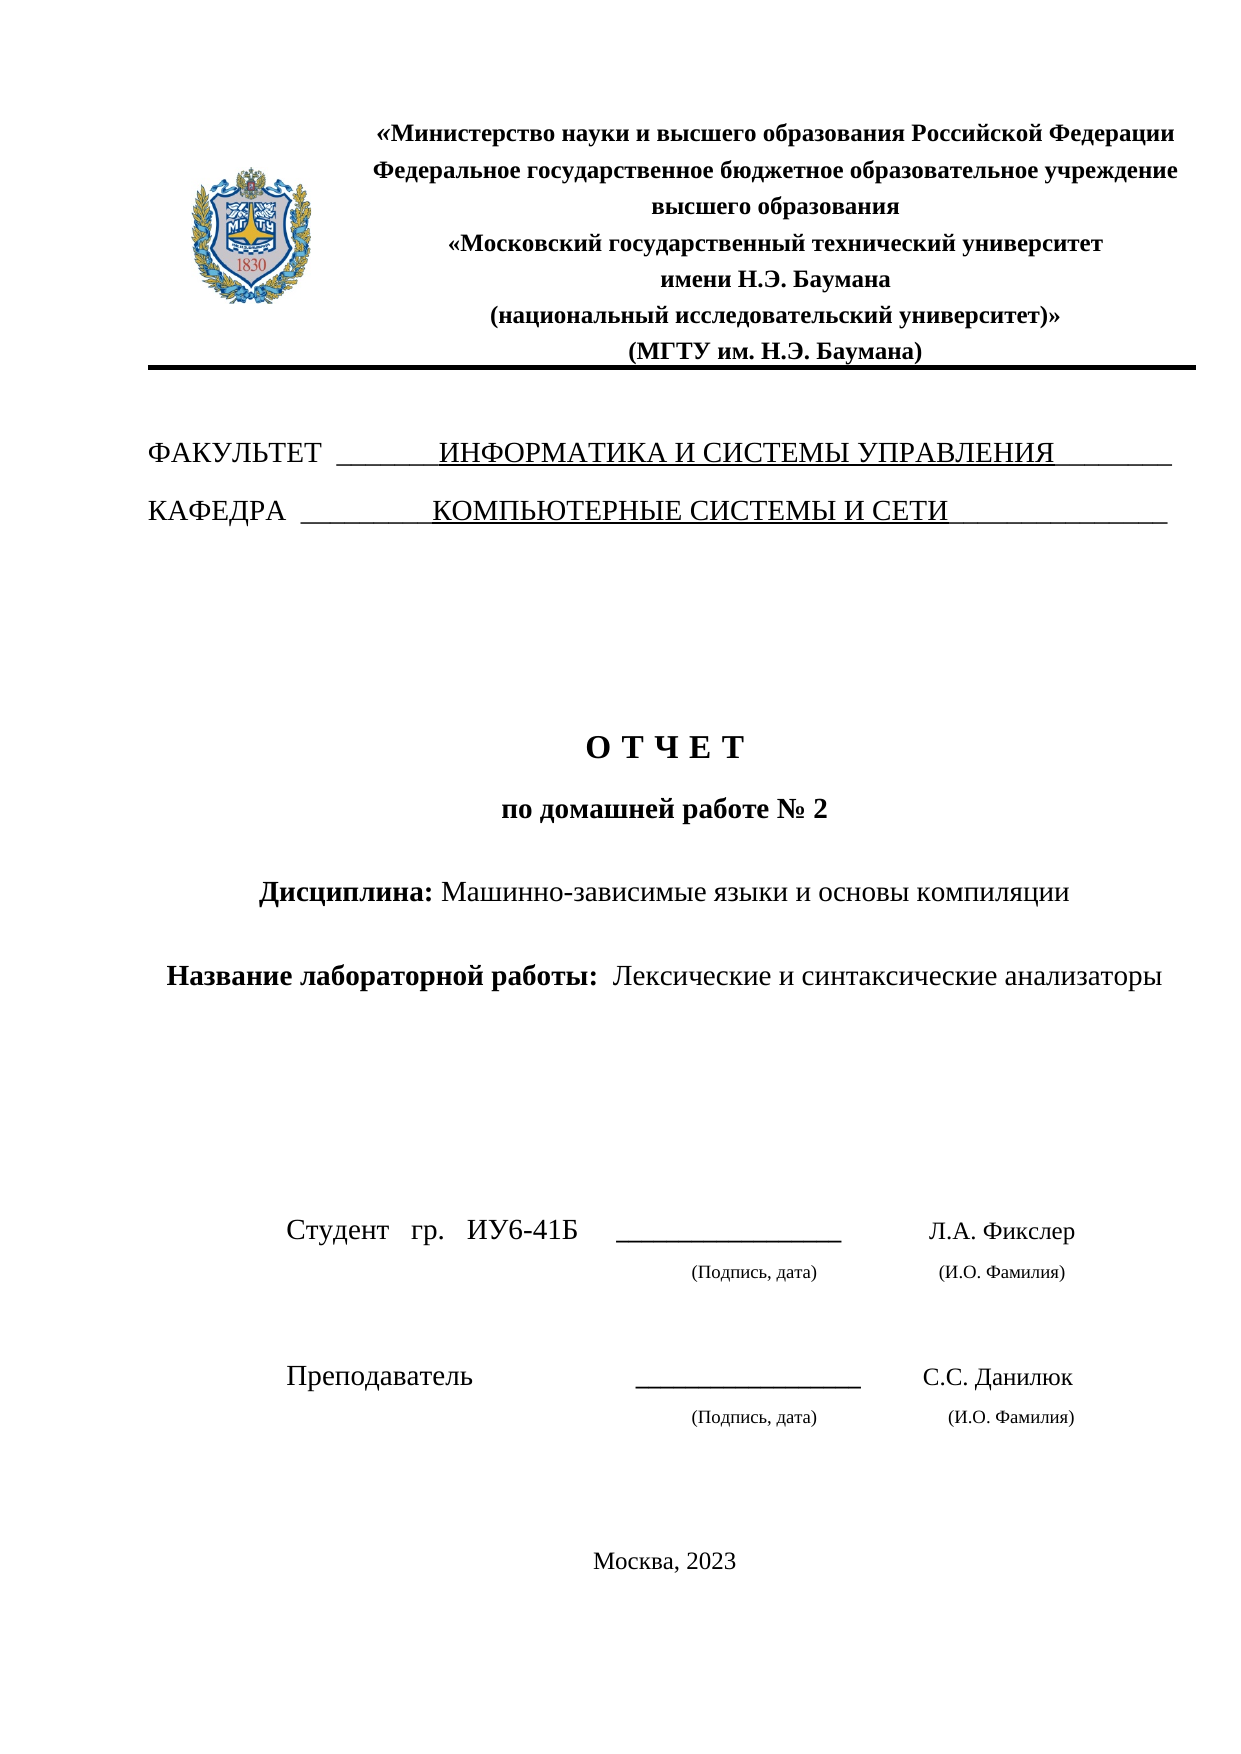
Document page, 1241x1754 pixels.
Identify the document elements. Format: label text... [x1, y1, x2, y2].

text Москва, 2023 [148, 1546, 1181, 1575]
text Название лабораторной работы: Лексические и синтаксические анализаторы [148, 958, 1181, 991]
text по домашней работе № 2 [148, 791, 1181, 824]
text (Подпись, дата) (И.О. Фамилия) [148, 1399, 1181, 1430]
subtitle ОТЧЕТ [148, 727, 1181, 766]
text Дисциплина: Машинно-зависимые языки и основы компиляции [148, 874, 1181, 908]
subtitle ФАКУЛЬТЕТ _______ИНФОРМАТИКА И СИСТЕМЫ УПРАВЛЕНИЯ________ [148, 435, 1181, 469]
table_header «Министерство науки и высшего образования Российской Федерации Федеральное государственное бюджетное образовательное учреждение высшего образования «Московский государственный технический университет имени Н.Э. Баумана (национальный исследовательский университет)» (МГТУ им. Н.Э. Баумана) [355, 107, 1196, 365]
text (Подпись, дата) (И.О. Фамилия) [148, 1253, 1181, 1285]
text Преподаватель __________________ С.С. Данилюк [148, 1360, 1181, 1391]
table_header [148, 107, 354, 365]
text КАФЕДРА _________КОМПЬЮТЕРНЫЕ СИСТЕМЫ И СЕТИ_______________ [148, 493, 1181, 526]
picture [191, 167, 312, 304]
text Студент гр. ИУ6-41Б __________________ Л.А. Фикслер [148, 1215, 1181, 1246]
